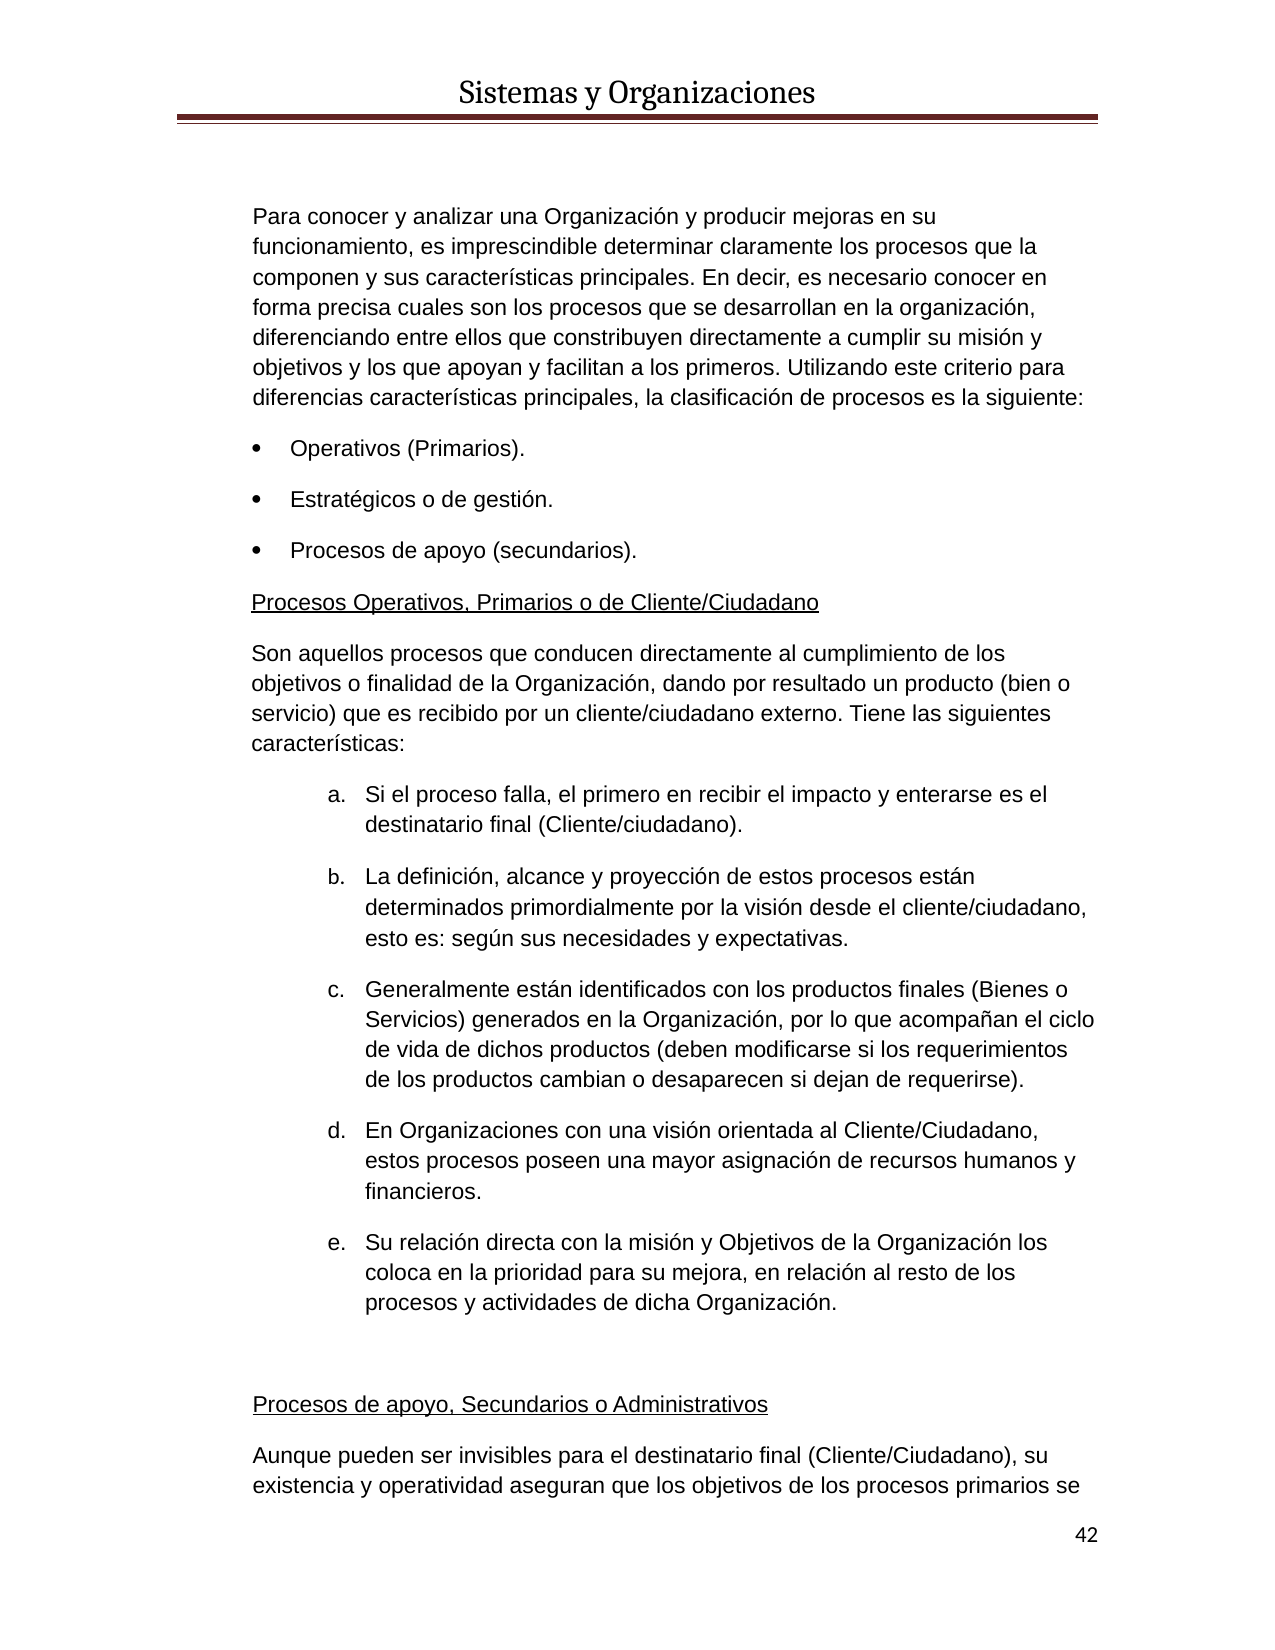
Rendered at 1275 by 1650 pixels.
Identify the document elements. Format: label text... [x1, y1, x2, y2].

list Aunque pueden ser invisibles para el destinatario final (Cliente/Ciudadano), su existencia y operatividad aseguran que los objetivos de los procesos primarios se [252, 1442, 1098, 1499]
list Si el proceso falla, el primero en recibir el impacto y enterarse es el destinatario final (Cliente/ciudadano). [327, 781, 1098, 838]
text Son aquellos procesos que conducen directamente al cumplimiento de los objetivos o finalidad de la Organización, dando por resultado un producto (bien o servicio) que es recibido por un cliente/ciudadano externo. Tiene las siguientes características: [251, 639, 1098, 757]
list Procesos de apoyo, Secundarios o Administrativos [252, 1391, 1098, 1418]
list En Organizaciones con una visión orientada al Cliente/Ciudadano, estos procesos poseen una mayor asignación de recursos humanos y financieros. [327, 1117, 1098, 1204]
list Estratégicos o de gestión. [252, 486, 1098, 513]
list Operativos (Primarios). [252, 435, 1098, 462]
list La definición, alcance y proyección de estos procesos están determinados primordialmente por la visión desde el cliente/ciudadano, esto es: según sus necesidades y expectativas. [327, 862, 1098, 951]
text Procesos Operativos, Primarios o de Cliente/Ciudadano [251, 588, 1098, 615]
list Su relación directa con la misión y Objetivos de la Organización los coloca en la prioridad para su mejora, en relación al resto de los procesos y actividades de dicha Organización. [327, 1229, 1098, 1316]
list Procesos de apoyo (secundarios). [252, 537, 1098, 564]
list Generalmente están identificados con los productos finales (Bienes o Servicios) generados en la Organización, por lo que acompañan el ciclo de vida de dichos productos (deben modificarse si los requerimientos de los productos cambian o desaparecen si dejan de requerirse). [327, 976, 1098, 1093]
list Para conocer y analizar una Organización y producir mejoras en su funcionamiento, es imprescindible determinar claramente los procesos que la componen y sus características principales. En decir, es necesario conocer en forma precisa cuales son los procesos que se desarrollan en la organización, diferenciando entre ellos que constribuyen directamente a cumplir su misión y objetivos y los que apoyan y facilitan a los primeros. Utilizando este criterio para diferencias características principales, la clasificación de procesos es la siguiente: [252, 203, 1098, 411]
